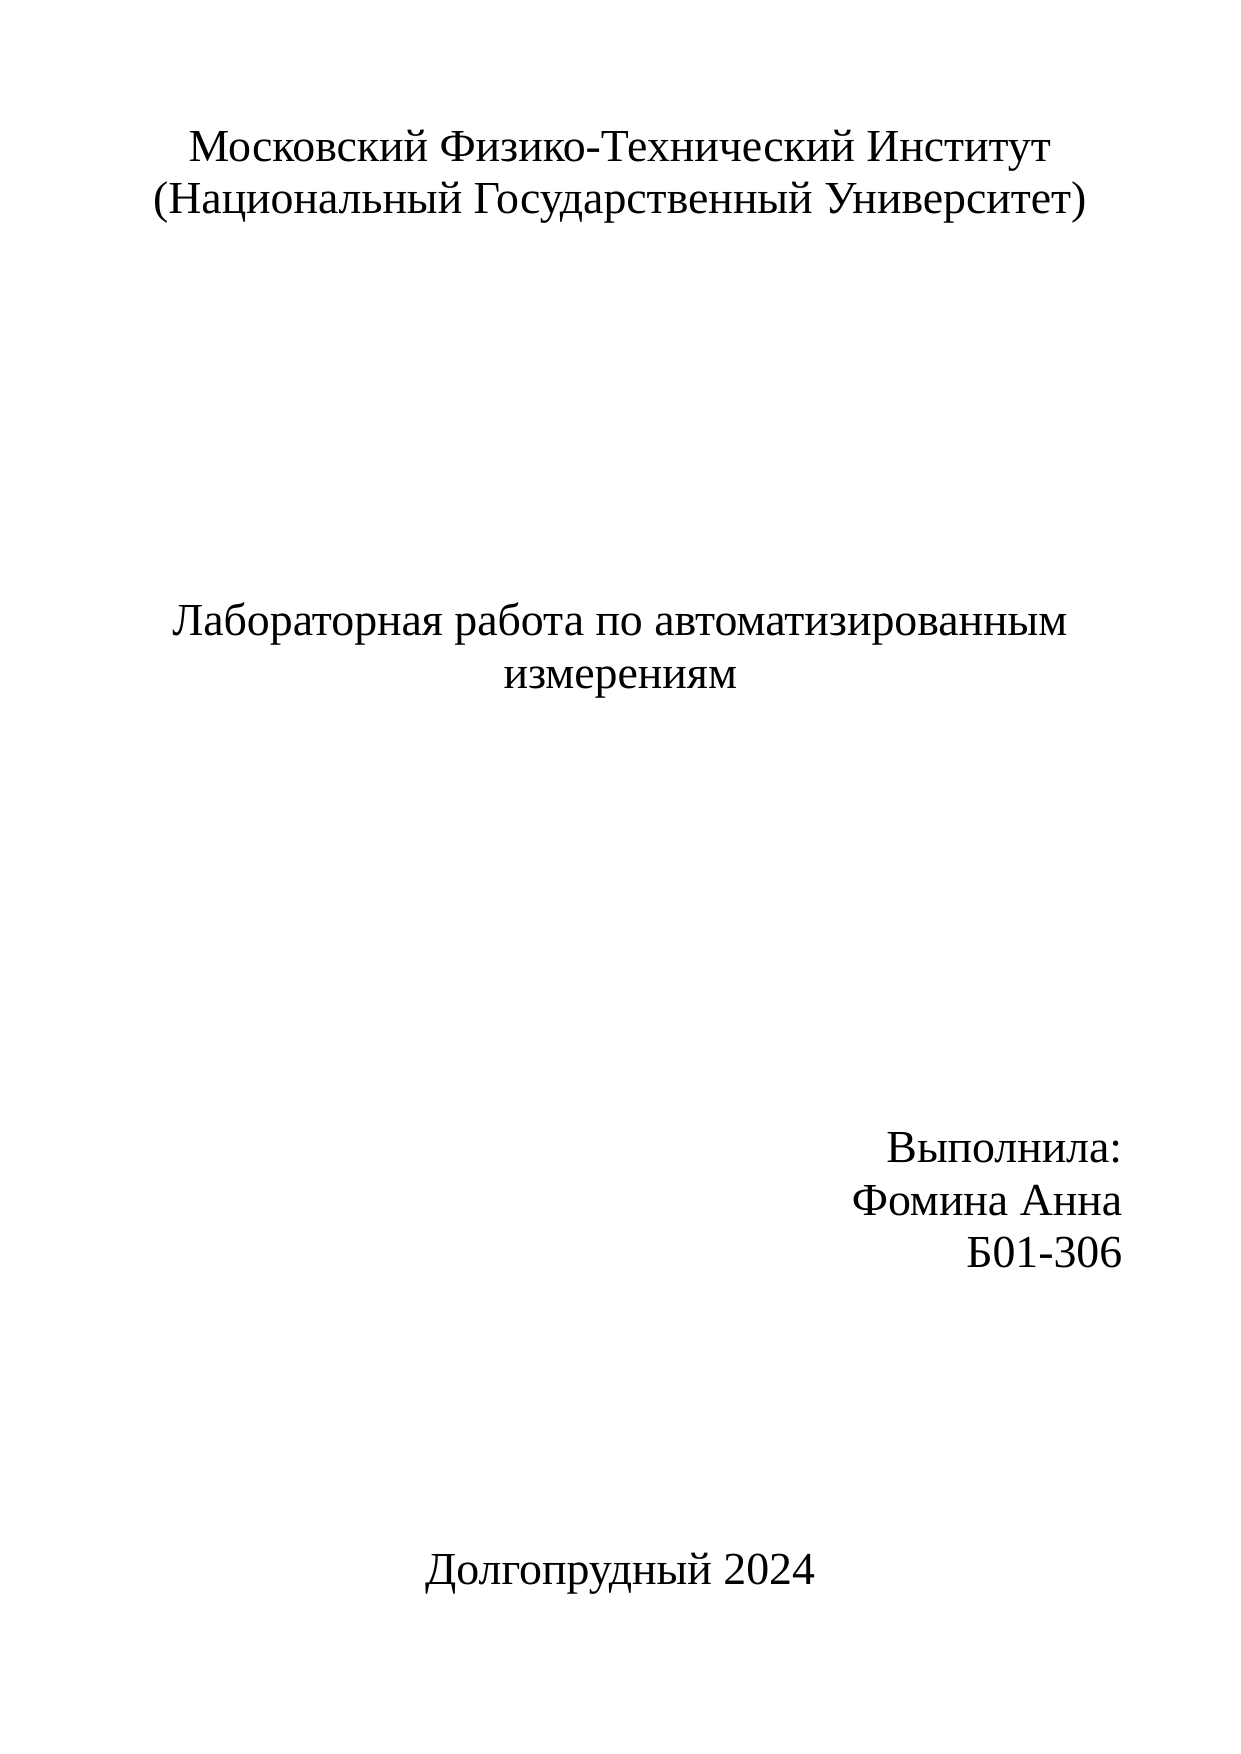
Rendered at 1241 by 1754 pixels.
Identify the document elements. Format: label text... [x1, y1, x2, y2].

text Долгопрудный 2024 [118, 1541, 1122, 1594]
text Московский Физико-Технический Институт (Национальный Государственный Университет) [118, 118, 1122, 223]
text Фомина Анна [118, 1172, 1122, 1225]
text Выполнила: [118, 1119, 1122, 1172]
text Лабораторная работа по автоматизированным измерениям [118, 592, 1122, 698]
text Б01-306 [118, 1225, 1122, 1278]
